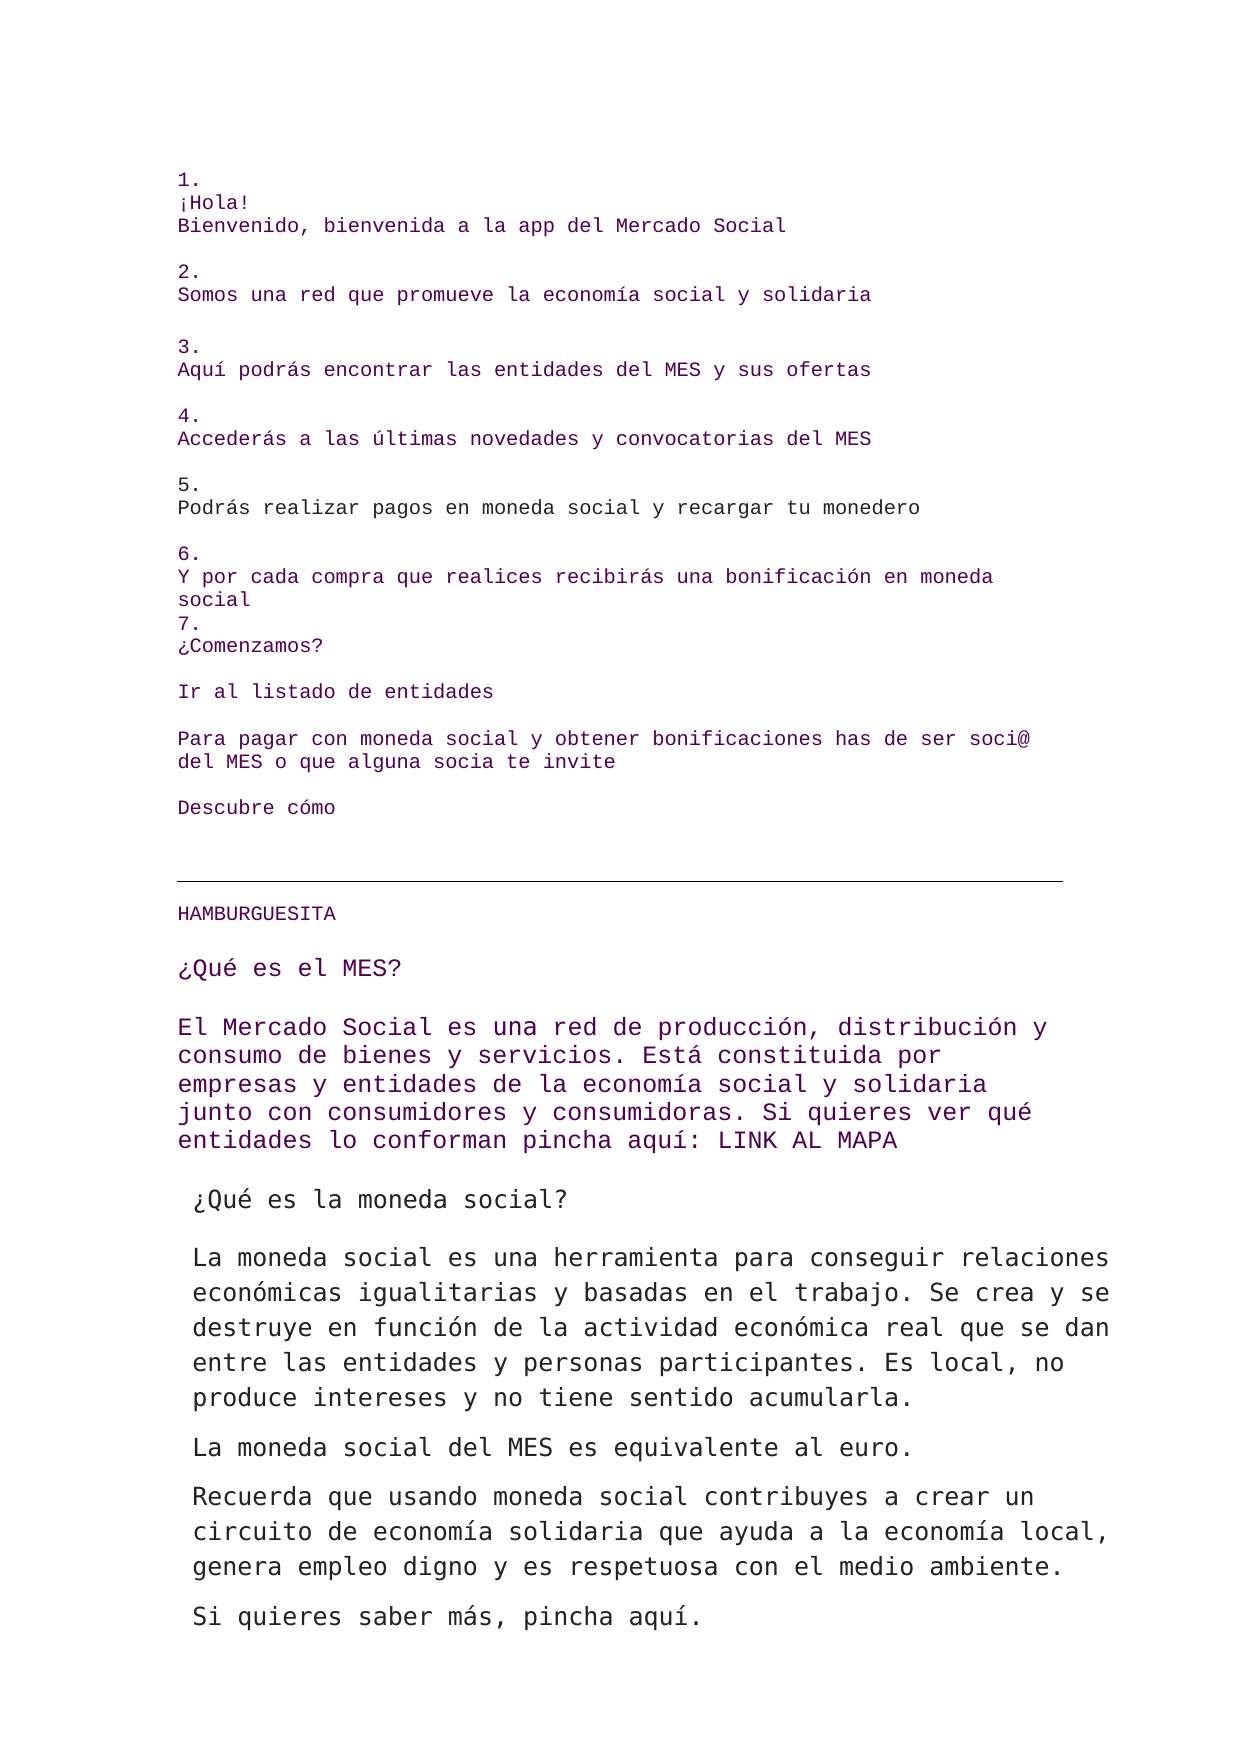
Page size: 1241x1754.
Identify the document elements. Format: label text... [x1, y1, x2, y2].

text Somos una red que promueve la economía social y solidaria [177, 285, 1063, 308]
text ¿Qué es la moneda social? [192, 1185, 1122, 1214]
text Accederás a las últimas novedades y convocatorias del MES [177, 429, 1063, 452]
text Descubre cómo [177, 797, 1063, 820]
text Si quieres saber más, pincha aquí. [192, 1602, 1122, 1631]
text La moneda social del MES es equivalente al euro. [192, 1433, 1122, 1462]
text 7. [177, 613, 1063, 636]
text ¿Comenzamos? [177, 636, 1063, 659]
text Y por cada compra que realices recibirás una bonificación en moneda social [177, 567, 1063, 613]
text ¿Qué es el MES? [177, 956, 1063, 984]
text Para pagar con moneda social y obtener bonificaciones has de ser soci@ del MES o que alguna socia te invite [177, 728, 1063, 774]
text La moneda social es una herramienta para conseguir relaciones económicas igualitarias y basadas en el trabajo. Se crea y se destruye en función de la actividad económica real que se dan entre las entidades y personas participantes. Es local, no produce intereses y no tiene sentido acumularla. [192, 1243, 1122, 1413]
text 6. [177, 544, 1063, 567]
text Recuerda que usando moneda social contribuyes a crear un circuito de economía solidaria que ayuda a la economía local, genera empleo digno y es respetuosa con el medio ambiente. [192, 1483, 1122, 1582]
text 4. [177, 406, 1063, 429]
text Aquí podrás encontrar las entidades del MES y sus ofertas [177, 360, 1063, 383]
text 1. [177, 170, 1063, 193]
text Ir al listado de entidades [177, 682, 1063, 705]
text HAMBURGUESITA [177, 904, 1063, 927]
text 3. [177, 337, 1063, 360]
text 2. [177, 262, 1063, 285]
text 5. [177, 475, 1063, 498]
text ¡Hola! Bienvenido, bienvenida a la app del Mercado Social [177, 193, 1063, 239]
text Podrás realizar pagos en moneda social y recargar tu monedero [177, 498, 1063, 521]
text El Mercado Social es una red de producción, distribución y consumo de bienes y servicios. Está constituida por empresas y entidades de la economía social y solidaria junto con consumidores y consumidoras. Si quieres ver qué entidades lo conforman pincha aquí: LINK AL MAPA [177, 1012, 1063, 1156]
